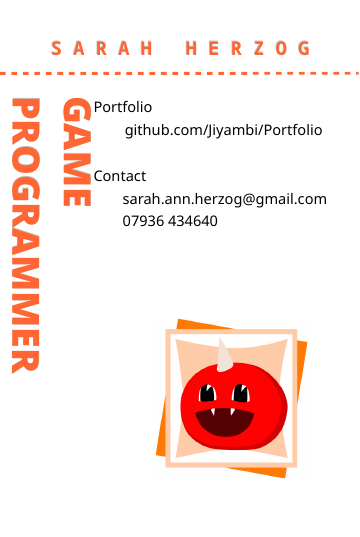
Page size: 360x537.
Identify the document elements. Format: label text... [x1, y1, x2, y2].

text Portfolio [93, 97, 342, 117]
text github.com/Jiyambi/Portfolio [124, 120, 342, 140]
text Contact [93, 166, 342, 186]
text 07936 434640 [122, 211, 342, 231]
picture [155, 318, 308, 479]
text S A R A H H E R Z O G [18, 35, 342, 61]
text sarah.ann.herzog@gmail.com [122, 188, 342, 208]
